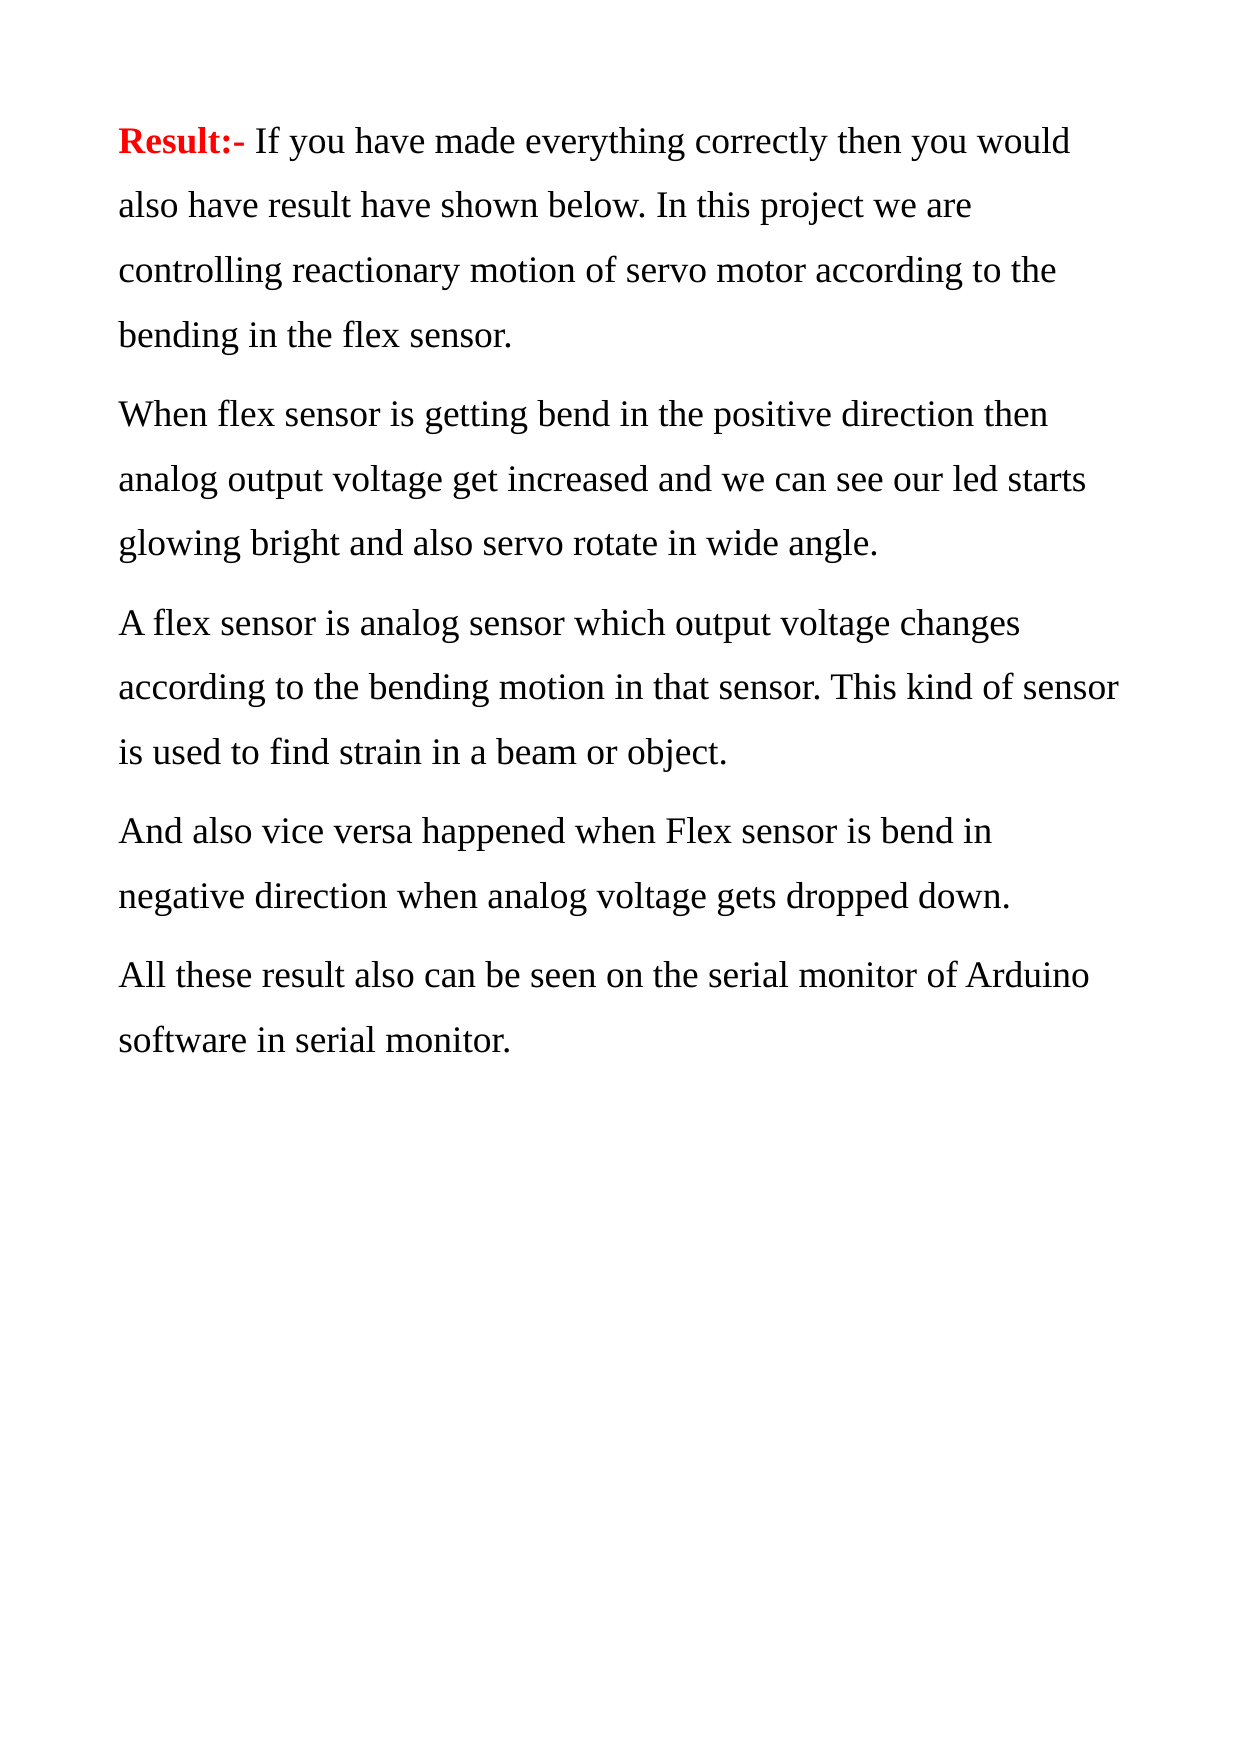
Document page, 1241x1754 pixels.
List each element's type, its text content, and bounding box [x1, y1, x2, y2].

text And also vice versa happened when Flex sensor is bend in negative direction when analog voltage gets dropped down. [118, 809, 1122, 917]
text A flex sensor is analog sensor which output voltage changes according to the bending motion in that sensor. This kind of sensor is used to find strain in a beam or object. [118, 600, 1122, 773]
text When flex sensor is getting bend in the positive direction then analog output voltage get increased and we can see our led starts glowing bright and also servo rotate in wide angle. [118, 391, 1122, 564]
text Result:- If you have made everything correctly then you would also have result have shown below. In this project we are controlling reactionary motion of servo motor according to the bending in the flex sensor. [118, 118, 1122, 355]
text All these result also can be seen on the serial monitor of Arduino software in serial monitor. [118, 953, 1122, 1061]
